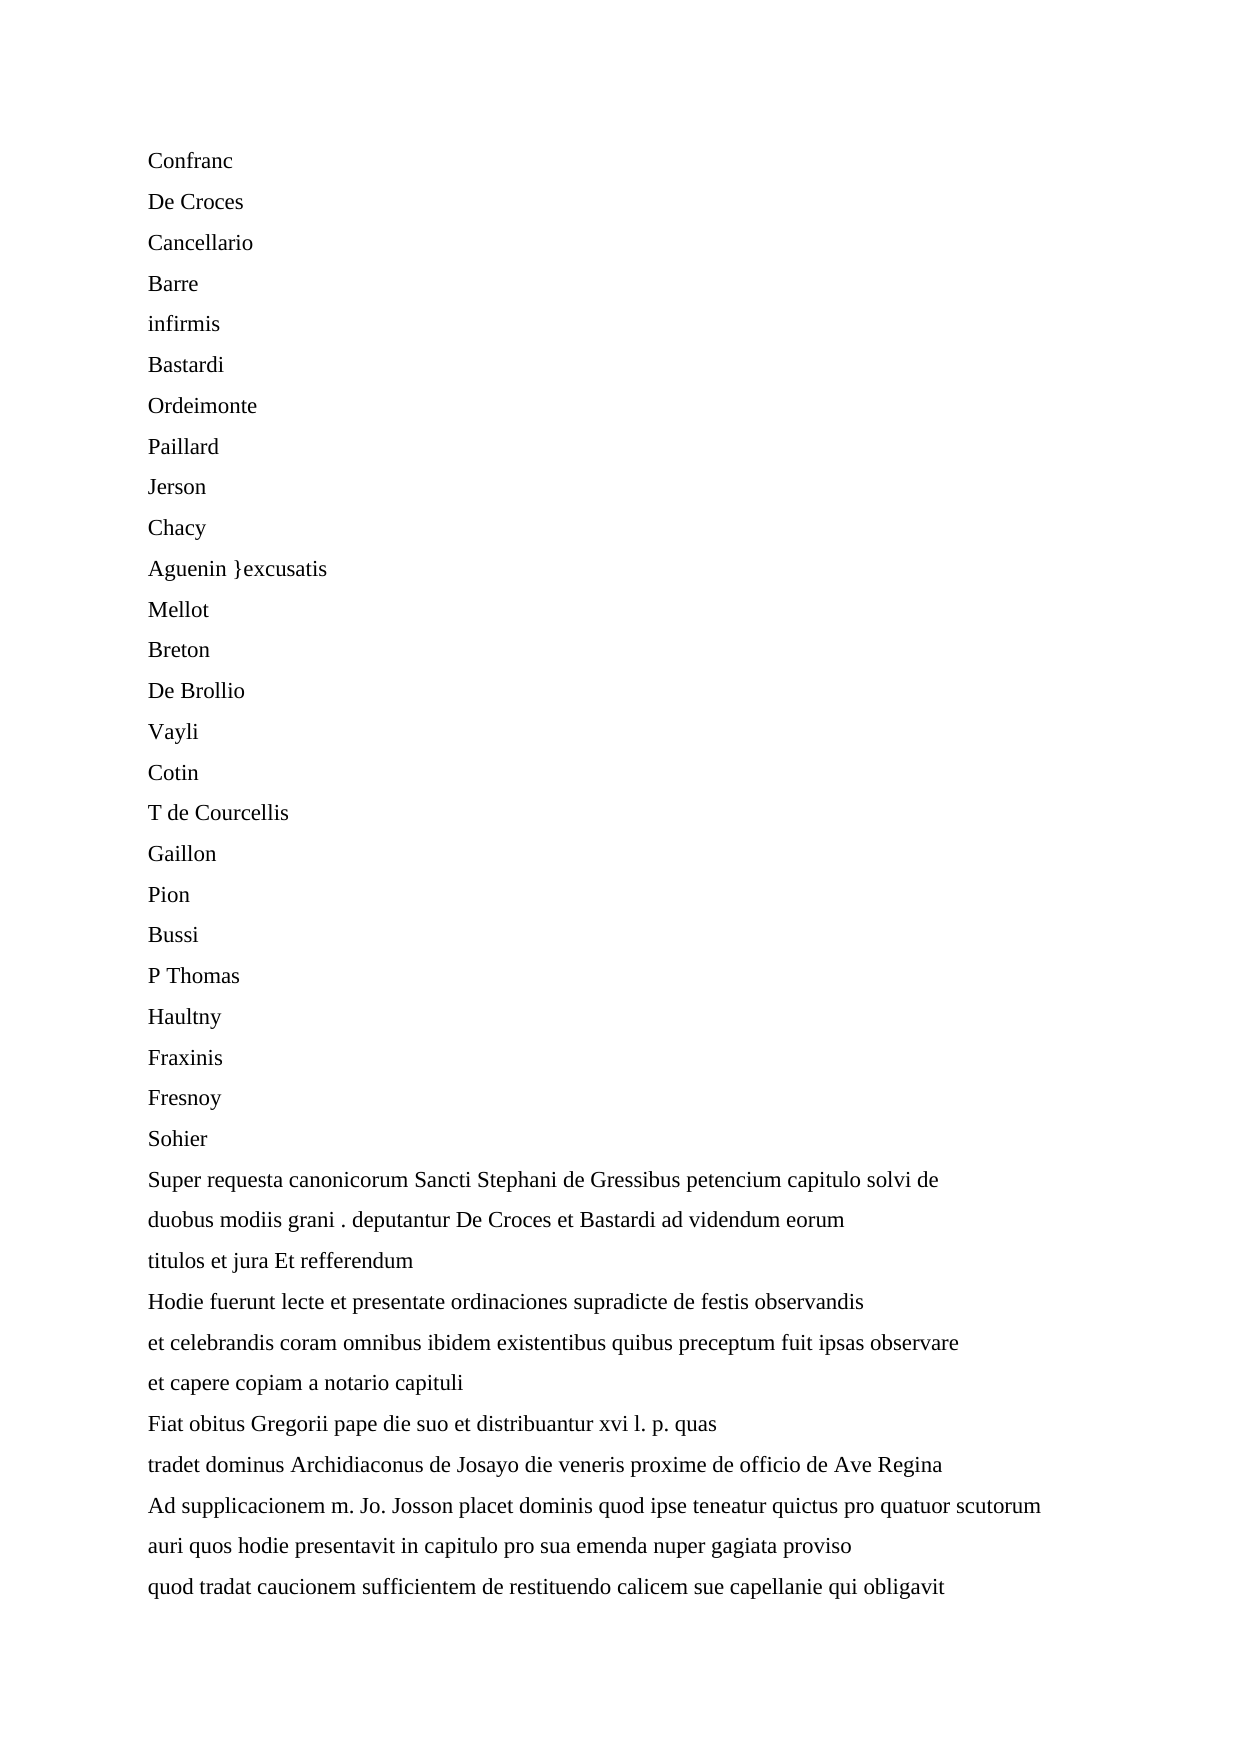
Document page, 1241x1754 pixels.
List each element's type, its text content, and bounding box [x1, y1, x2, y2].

text duobus modiis grani . deputantur De Croces et Bastardi ad videndum eorum [148, 1207, 1093, 1233]
text Mellot [148, 596, 1093, 622]
text Fresnoy [148, 1084, 1093, 1111]
text Pion [148, 881, 1093, 907]
text Gaillon [148, 840, 1093, 866]
text Ad supplicacionem m. Jo. Josson placet dominis quod ipse teneatur quictus pro quatuor scutorum [148, 1492, 1093, 1518]
text Breton [148, 636, 1093, 663]
text Bastardi [148, 351, 1093, 378]
text T de Courcellis [148, 799, 1093, 826]
text Cancellario [148, 229, 1093, 255]
text Barre [148, 270, 1093, 296]
text De Brollio [148, 677, 1093, 703]
text Haultny [148, 1003, 1093, 1029]
text Super requesta canonicorum Sancti Stephani de Gressibus petencium capitulo solvi de [148, 1166, 1093, 1192]
text Jerson [148, 473, 1093, 500]
text Confranc [148, 148, 1093, 174]
text Fiat obitus Gregorii pape die suo et distribuantur xvi l. p. quas [148, 1410, 1093, 1437]
text Vayli [148, 718, 1093, 744]
text De Croces [148, 188, 1093, 215]
text auri quos hodie presentavit in capitulo pro sua emenda nuper gagiata proviso [148, 1532, 1093, 1559]
text Ordeimonte [148, 392, 1093, 418]
text et celebrandis coram omnibus ibidem existentibus quibus preceptum fuit ipsas observare [148, 1329, 1093, 1355]
text Fraxinis [148, 1044, 1093, 1070]
text Sohier [148, 1125, 1093, 1151]
text Cotin [148, 758, 1093, 785]
text et capere copiam a notario capituli [148, 1369, 1093, 1396]
text Bussi [148, 921, 1093, 948]
text P Thomas [148, 962, 1093, 988]
text Hodie fuerunt lecte et presentate ordinaciones supradicte de festis observandis [148, 1288, 1093, 1314]
text Chacy [148, 514, 1093, 541]
text Aguenin }excusatis [148, 555, 1093, 581]
text Paillard [148, 433, 1093, 459]
text infirmis [148, 311, 1093, 337]
text tradet dominus Archidiaconus de Josayo die veneris proxime de officio de Ave Regina [148, 1451, 1093, 1477]
text titulos et jura Et refferendum [148, 1247, 1093, 1274]
text quod tradat caucionem sufficientem de restituendo calicem sue capellanie qui obligavit [148, 1573, 1093, 1599]
